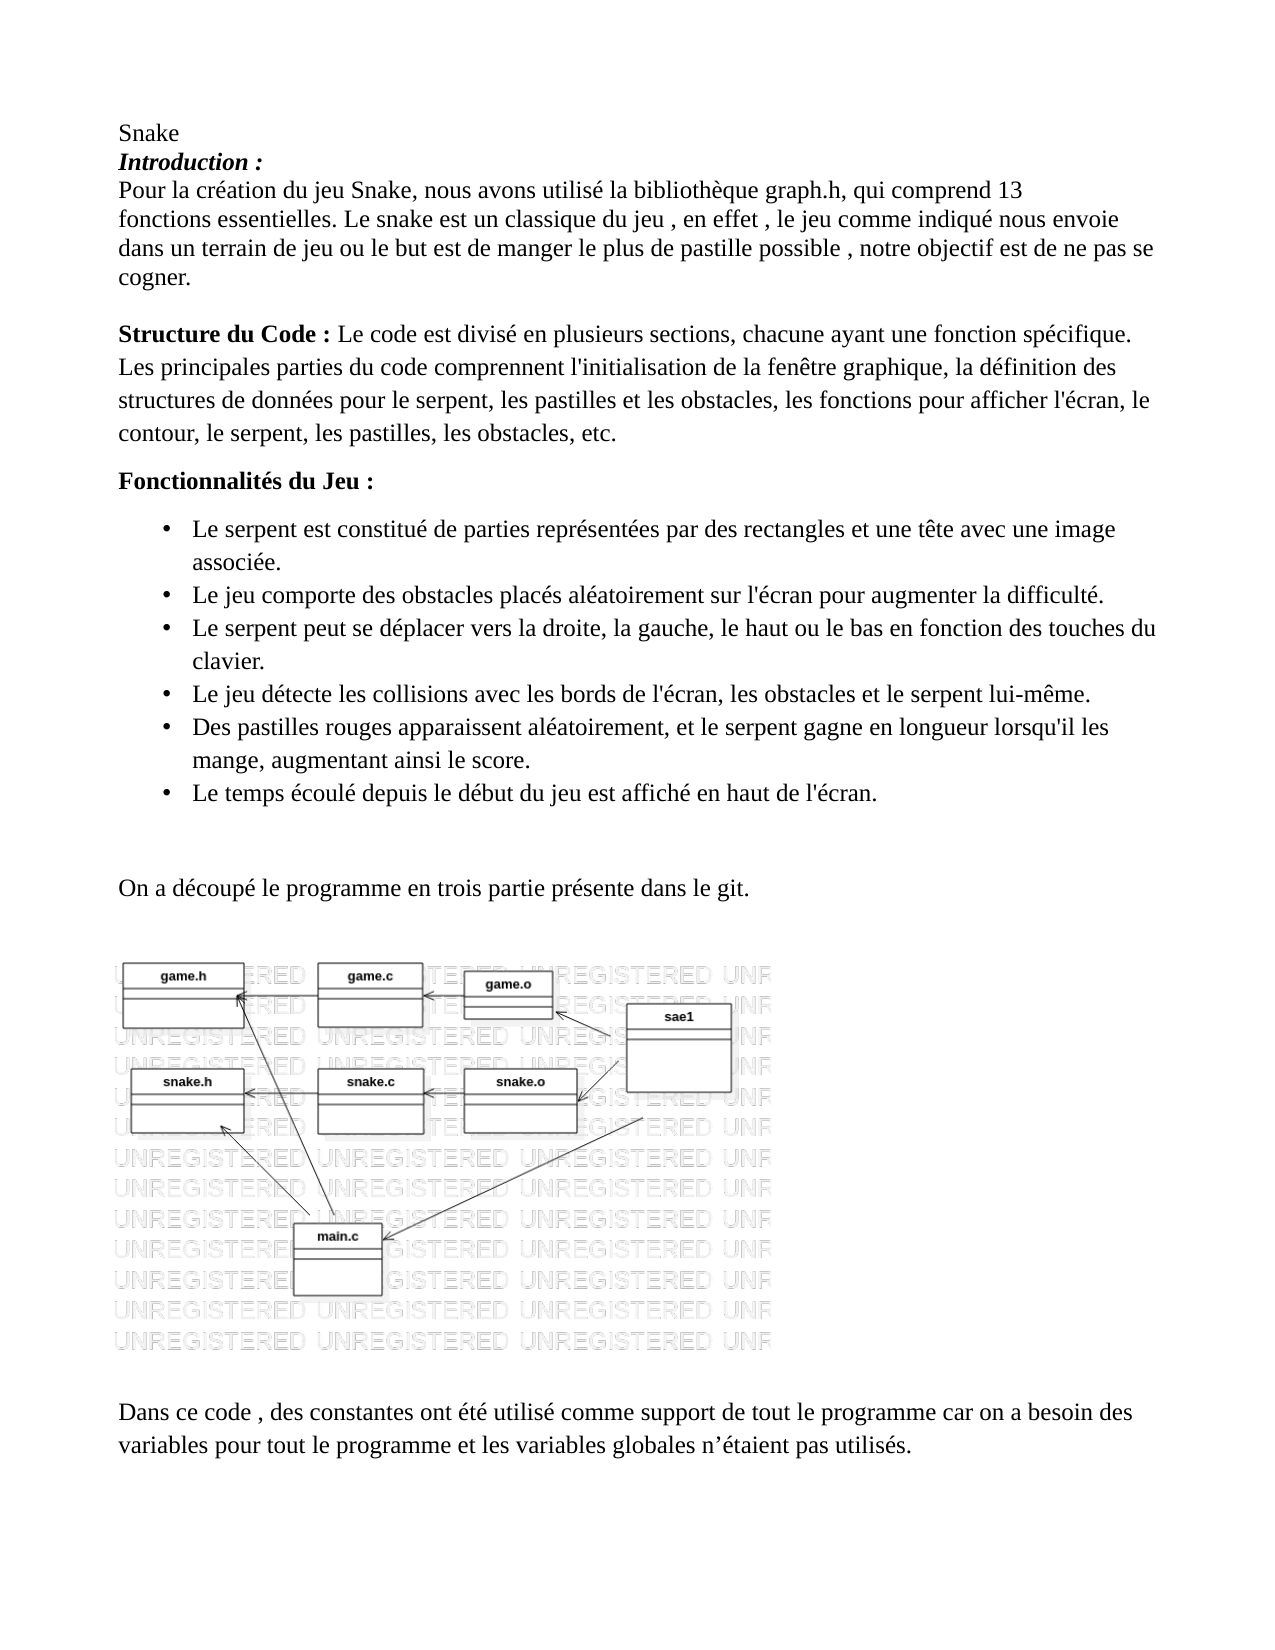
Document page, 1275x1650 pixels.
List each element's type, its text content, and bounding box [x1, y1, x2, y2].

text Introduction : [118, 147, 1157, 176]
list Le temps écoulé depuis le début du jeu est affiché en haut de l'écran. [162, 778, 1157, 807]
text Dans ce code , des constantes ont été utilisé comme support de tout le programme car on a besoin des variables pour tout le programme et les variables globales n’étaient pas utilisés. [118, 1397, 1157, 1458]
list Le jeu comporte des obstacles placés aléatoirement sur l'écran pour augmenter la difficulté. [162, 580, 1157, 608]
picture [113, 953, 772, 1379]
text Structure du Code : Le code est divisé en plusieurs sections, chacune ayant une fonction spécifique. Les principales parties du code comprennent l'initialisation de la fenêtre graphique, la définition des structures de données pour le serpent, les pastilles et les obstacles, les fonctions pour afficher l'écran, le contour, le serpent, les pastilles, les obstacles, etc. [118, 319, 1157, 447]
list Le jeu détecte les collisions avec les bords de l'écran, les obstacles et le serpent lui-même. [162, 679, 1157, 707]
text Pour la création du jeu Snake, nous avons utilisé la bibliothèque graph.h, qui comprend 13 [118, 176, 1157, 204]
text On a découpé le programme en trois partie présente dans le git. [118, 873, 1157, 902]
text Snake [118, 118, 1157, 147]
text fonctions essentielles. Le snake est un classique du jeu , en effet , le jeu comme indiqué nous envoie dans un terrain de jeu ou le but est de manger le plus de pastille possible , notre objectif est de ne pas se cogner. [118, 204, 1157, 291]
text Fonctionnalités du Jeu : [118, 466, 1157, 495]
list Le serpent peut se déplacer vers la droite, la gauche, le haut ou le bas en fonction des touches du clavier. [162, 613, 1157, 674]
list Le serpent est constitué de parties représentées par des rectangles et une tête avec une image associée. [162, 514, 1157, 575]
list Des pastilles rouges apparaissent aléatoirement, et le serpent gagne en longueur lorsqu'il les mange, augmentant ainsi le score. [162, 712, 1157, 773]
